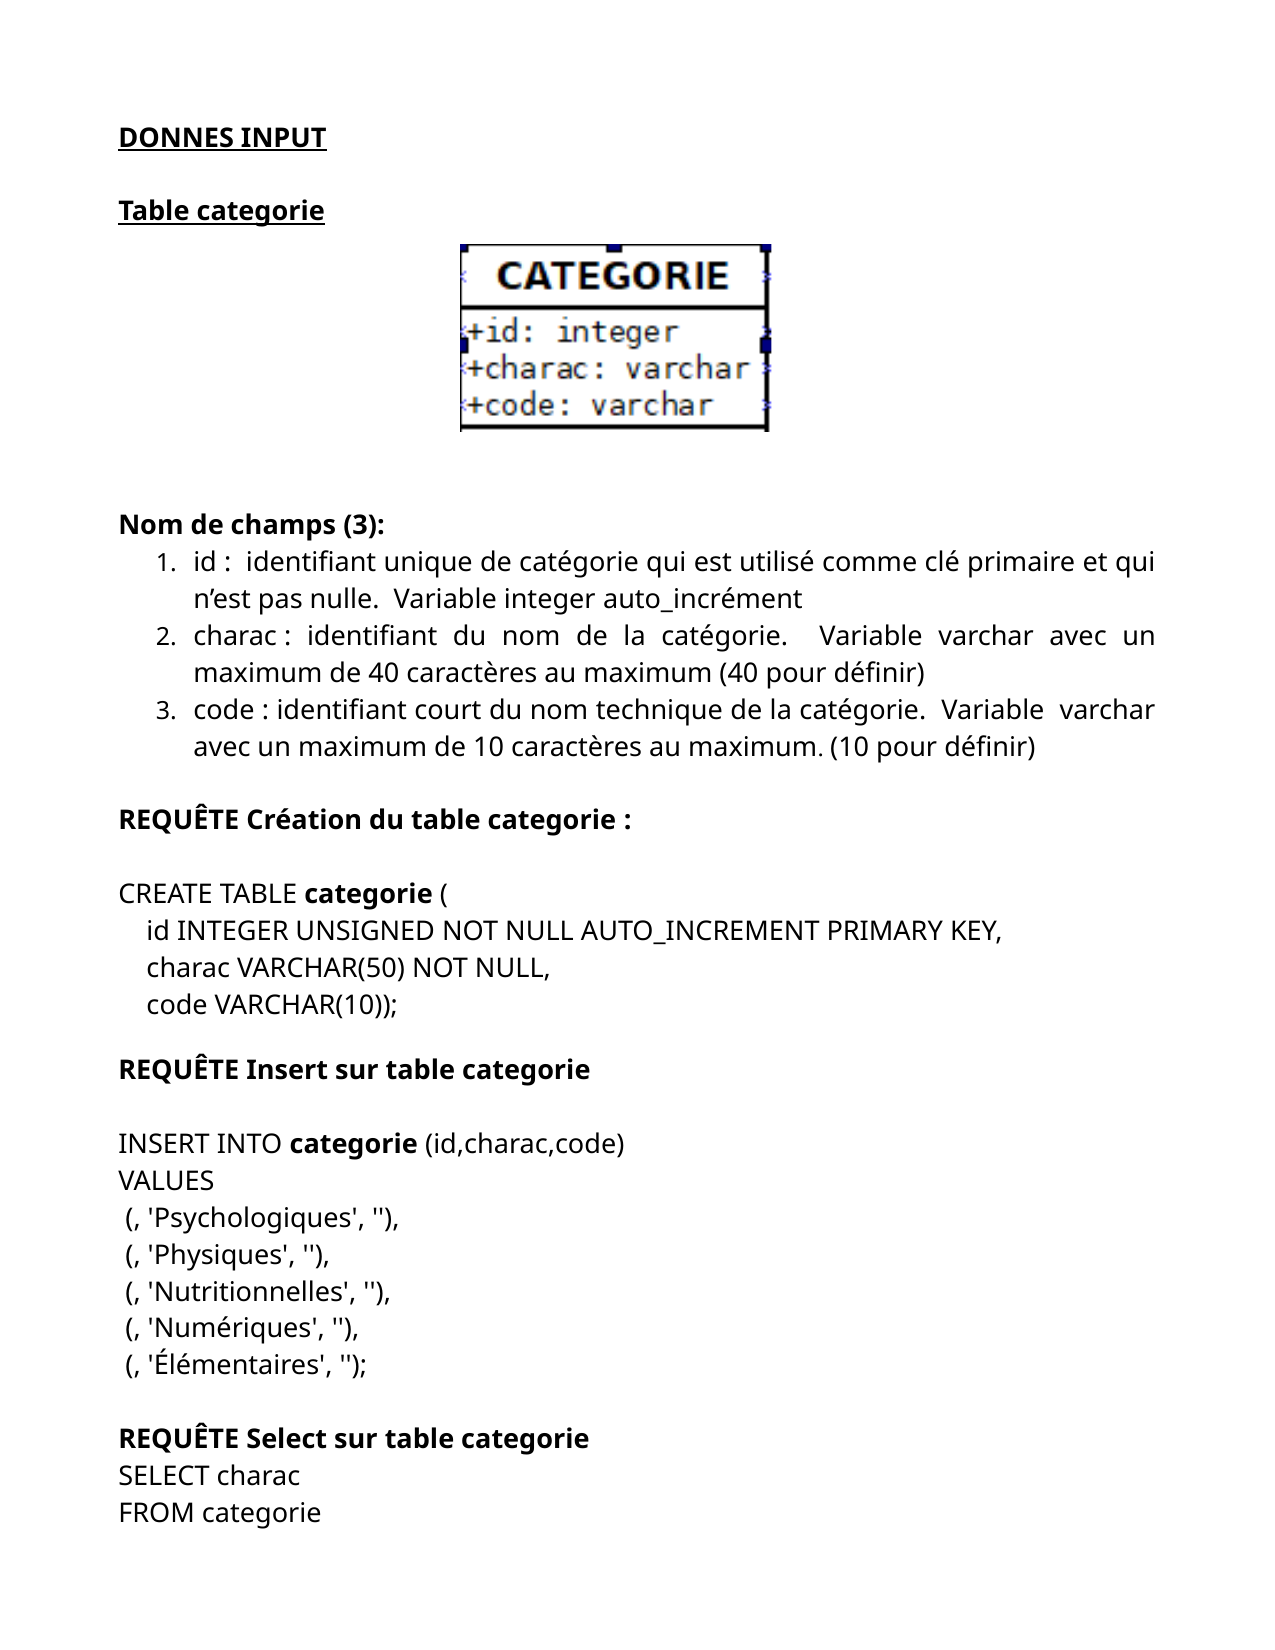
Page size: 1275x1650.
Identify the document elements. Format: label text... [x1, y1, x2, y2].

text DONNES INPUT [118, 118, 1157, 155]
text Nom de champs (3): [118, 506, 1157, 543]
text REQUÊTE Création du table categorie : [118, 801, 1157, 838]
list charac : identifiant du nom de la catégorie. Variable varchar avec un maximum de 40 caractères au maximum (40 pour définir) [156, 616, 1157, 690]
text (, 'Physiques', ''), [118, 1235, 1157, 1272]
text (, 'Numériques', ''), [118, 1309, 1157, 1346]
picture [460, 244, 772, 432]
text FROM categorie [118, 1493, 1157, 1530]
text INSERT INTO categorie (id,charac,code) [118, 1124, 1157, 1161]
text REQUÊTE Insert sur table categorie [118, 1051, 1157, 1088]
text code VARCHAR(10)); [118, 985, 1157, 1022]
text charac VARCHAR(50) NOT NULL, [118, 948, 1157, 985]
text VALUES [118, 1161, 1157, 1198]
text (, 'Psychologiques', ''), [118, 1198, 1157, 1235]
list id : identifiant unique de catégorie qui est utilisé comme clé primaire et qui n’est pas nulle. Variable integer auto_incrément [156, 543, 1157, 616]
text SELECT charac [118, 1456, 1157, 1493]
text id INTEGER UNSIGNED NOT NULL AUTO_INCREMENT PRIMARY KEY, [118, 911, 1157, 948]
text Table categorie [118, 192, 1157, 229]
text (, 'Élémentaires', ''); [118, 1346, 1157, 1383]
list code : identifiant court du nom technique de la catégorie. Variable varchar avec un maximum de 10 caractères au maximum. (10 pour définir) [156, 690, 1157, 764]
text REQUÊTE Select sur table categorie [118, 1419, 1157, 1456]
text (, 'Nutritionnelles', ''), [118, 1272, 1157, 1309]
text CREATE TABLE categorie ( [118, 874, 1157, 911]
